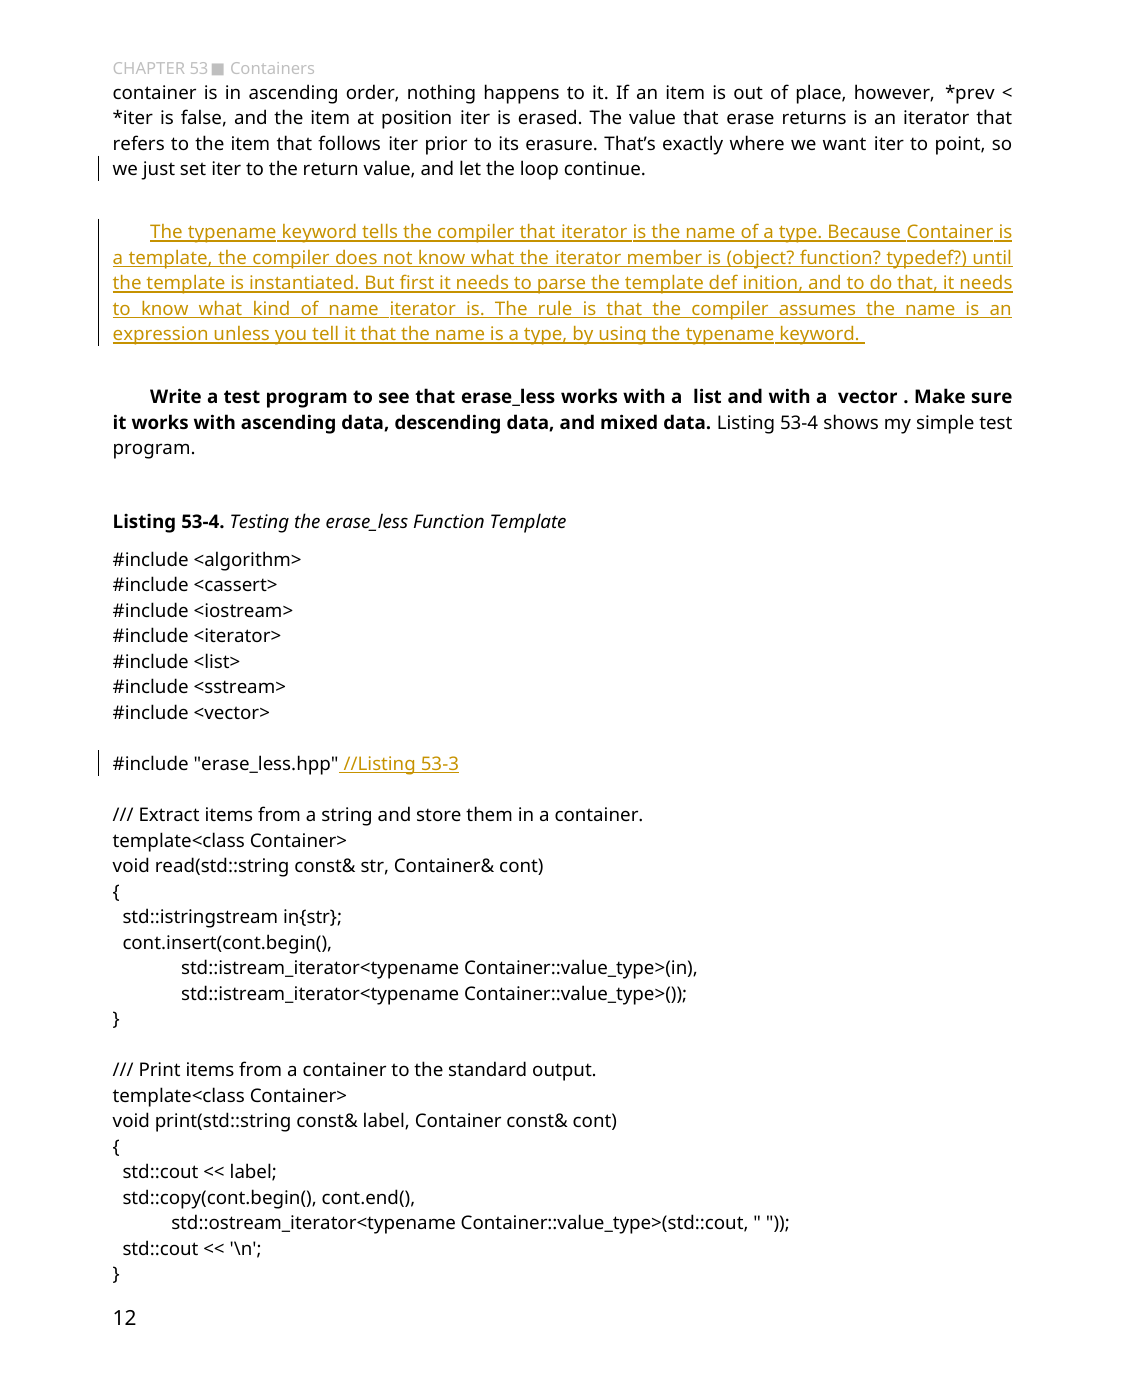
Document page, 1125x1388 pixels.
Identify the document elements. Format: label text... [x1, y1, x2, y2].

text void read(std::string const& str, Container& cont) [112, 852, 1012, 878]
text #include <cassert> [112, 572, 1012, 597]
text std::cout << label; [112, 1159, 1012, 1184]
text std::istream_iterator<typename Container::value_type>()); [112, 980, 1012, 1006]
text container is in ascending order, nothing happens to it. If an item is out of place, however, *prev < *iter is false, and the item at position iter is erased. The value that erase returns is an iterator that refers to the item that follows iter prior to its erasure. That’s exactly where we want iter to point, so we just set iter to the return value, and let the loop continue. [112, 79, 1012, 181]
text template<class Container> [112, 827, 1012, 852]
text The typename keyword tells the compiler that iterator is the name of a type. Because Container is a template, the compiler does not know what the iterator member is (object? function? typedef?) until [112, 218, 1012, 266]
text #include <vector> [112, 699, 1012, 725]
text /// Print items from a container to the standard output. [112, 1057, 1012, 1082]
text #include "erase_less.hpp" //Listing 53-3 [112, 750, 1012, 776]
text Listing 53-4. Testing the erase_less Function Template [112, 508, 1012, 534]
text #include <algorithm> [112, 546, 1012, 572]
text std::ostream_iterator<typename Container::value_type>(std::cout, " ")); [112, 1210, 1012, 1235]
text } [112, 1006, 1012, 1031]
text to know what kind of name iterator is. The rule is that the compiler assumes the name is an [112, 292, 1012, 317]
text #include <sstream> [112, 674, 1012, 699]
text template<class Container> [112, 1082, 1012, 1108]
text std::copy(cont.begin(), cont.end(), [112, 1184, 1012, 1210]
text std::istringstream in{str}; [112, 903, 1012, 929]
text cont.insert(cont.begin(), [112, 929, 1012, 954]
text /// Extract items from a string and store them in a container. [112, 801, 1012, 827]
text #include <iostream> [112, 597, 1012, 623]
text std::istream_iterator<typename Container::value_type>(in), [112, 954, 1012, 980]
text { [112, 878, 1012, 903]
text #include <iterator> [112, 623, 1012, 648]
text expression unless you tell it that the name is a type, by using the typename keyword. [112, 318, 1012, 346]
text #include <list> [112, 648, 1012, 674]
text std::cout << '\n'; [112, 1235, 1012, 1261]
text { [112, 1133, 1012, 1159]
text void print(std::string const& label, Container const& cont) [112, 1108, 1012, 1133]
text } [112, 1261, 1012, 1286]
text Write a test program to see that erase_less works with a list and with a vector . Make sure it works with ascending data, descending data, and mixed data. Listing 53-4 shows my simple test program. [112, 384, 1012, 460]
text the template is instantiated. But first it needs to parse the template def inition, and to do that, it needs [112, 267, 1012, 291]
